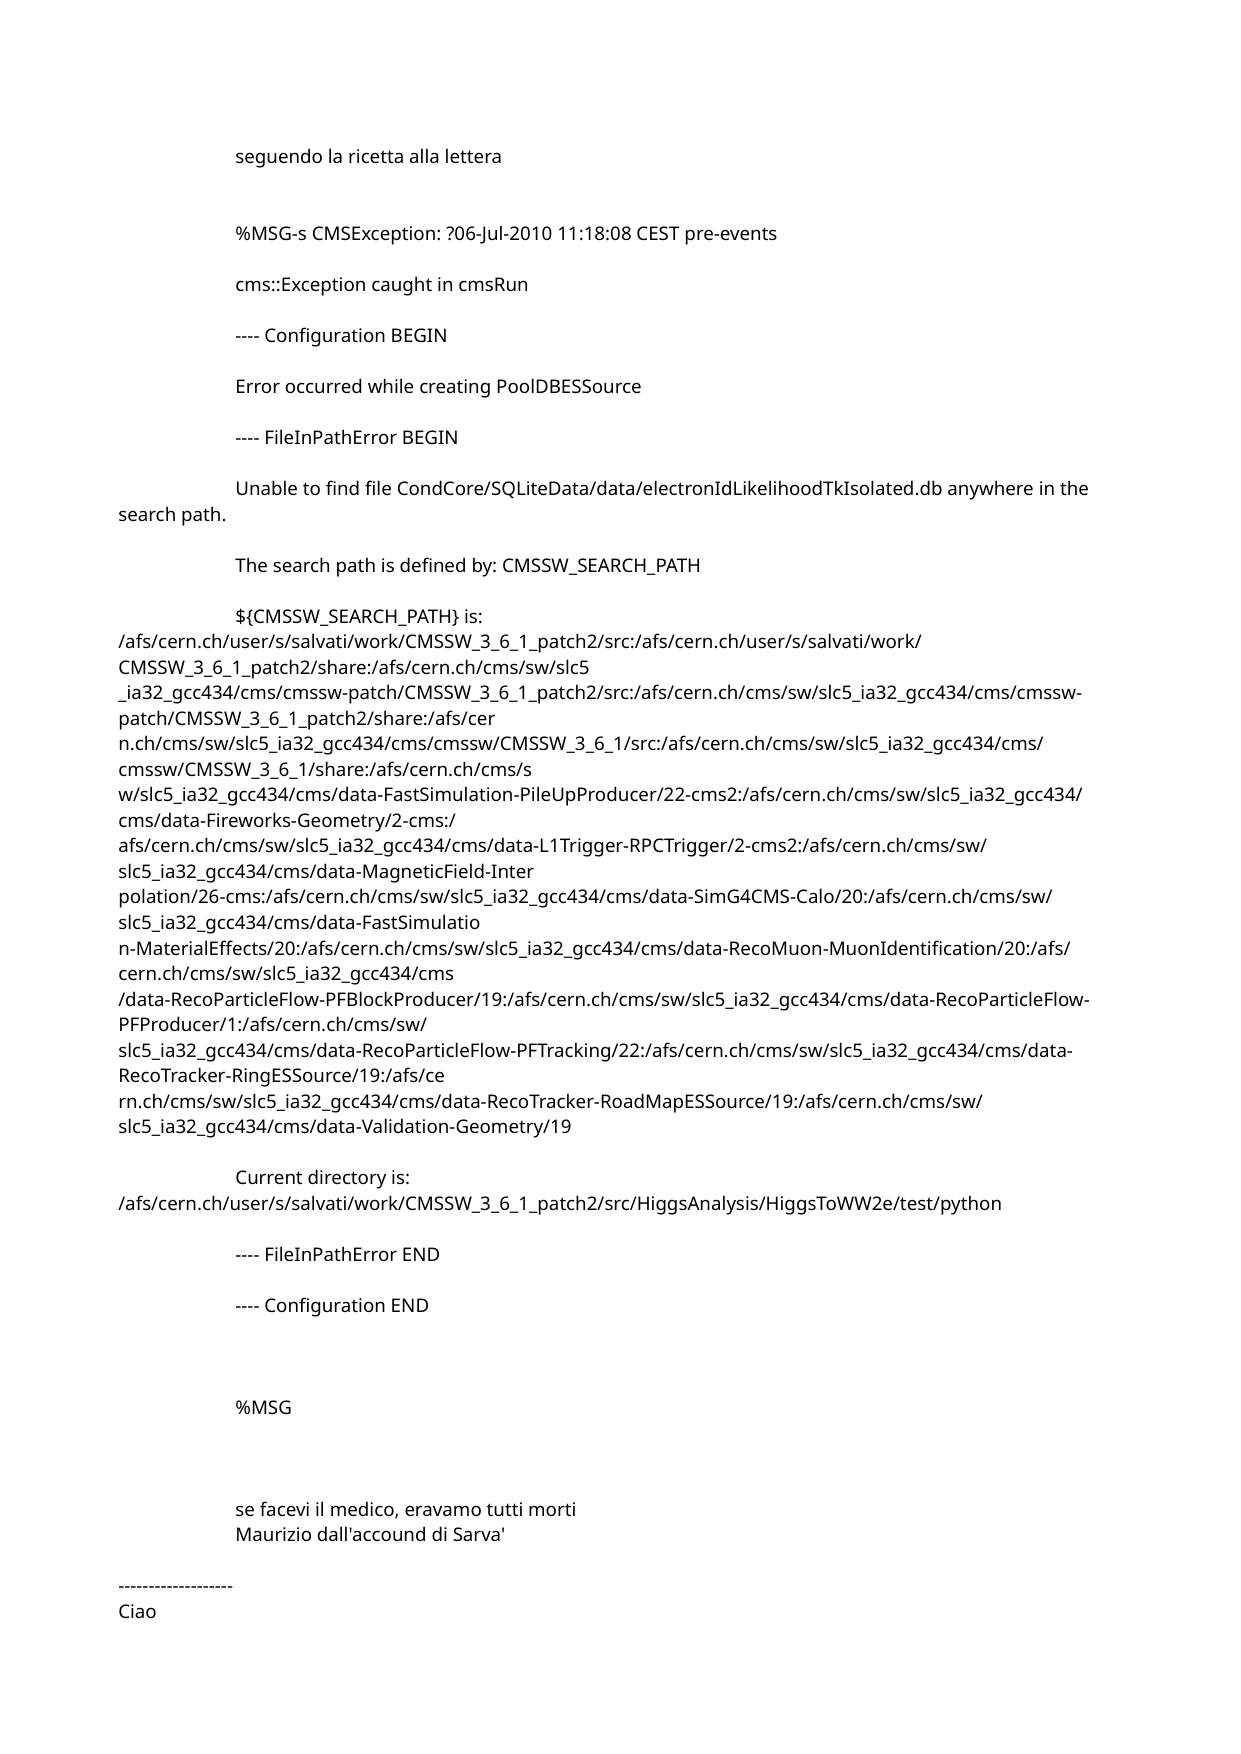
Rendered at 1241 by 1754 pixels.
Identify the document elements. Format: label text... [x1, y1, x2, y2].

text n.ch/cms/sw/slc5_ia32_gcc434/cms/cmssw/CMSSW_3_6_1/src:/afs/cern.ch/cms/sw/slc5_ia32_gcc434/cms/cmssw/CMSSW_3_6_1/share:/afs/cern.ch/cms/s [118, 731, 1122, 782]
text /data-RecoParticleFlow-PFBlockProducer/19:/afs/cern.ch/cms/sw/slc5_ia32_gcc434/cms/data-RecoParticleFlow-PFProducer/1:/afs/cern.ch/cms/sw/ [118, 986, 1122, 1037]
text afs/cern.ch/cms/sw/slc5_ia32_gcc434/cms/data-L1Trigger-RPCTrigger/2-cms2:/afs/cern.ch/cms/sw/slc5_ia32_gcc434/cms/data-MagneticField-Inter [118, 833, 1122, 884]
text Unable to find file CondCore/SQLiteData/data/electronIdLikelihoodTkIsolated.db anywhere in the search path. [118, 475, 1122, 526]
text ---- Configuration BEGIN [118, 322, 1122, 348]
text _ia32_gcc434/cms/cmssw-patch/CMSSW_3_6_1_patch2/src:/afs/cern.ch/cms/sw/slc5_ia32_gcc434/cms/cmssw-patch/CMSSW_3_6_1_patch2/share:/afs/cer [118, 679, 1122, 731]
text Current directory is: [118, 1164, 1122, 1190]
text /afs/cern.ch/user/s/salvati/work/CMSSW_3_6_1_patch2/src:/afs/cern.ch/user/s/salvati/work/CMSSW_3_6_1_patch2/share:/afs/cern.ch/cms/sw/slc5 [118, 628, 1122, 679]
text w/slc5_ia32_gcc434/cms/data-FastSimulation-PileUpProducer/22-cms2:/afs/cern.ch/cms/sw/slc5_ia32_gcc434/cms/data-Fireworks-Geometry/2-cms:/ [118, 782, 1122, 833]
text ---- Configuration END [118, 1292, 1122, 1318]
text ------------------- [118, 1573, 1122, 1598]
text ---- FileInPathError END [118, 1241, 1122, 1267]
text polation/26-cms:/afs/cern.ch/cms/sw/slc5_ia32_gcc434/cms/data-SimG4CMS-Calo/20:/afs/cern.ch/cms/sw/slc5_ia32_gcc434/cms/data-FastSimulatio [118, 884, 1122, 935]
text ${CMSSW_SEARCH_PATH} is: [118, 603, 1122, 628]
text ---- FileInPathError BEGIN [118, 424, 1122, 450]
text Ciao [118, 1598, 1122, 1624]
text cms::Exception caught in cmsRun [118, 271, 1122, 297]
text rn.ch/cms/sw/slc5_ia32_gcc434/cms/data-RecoTracker-RoadMapESSource/19:/afs/cern.ch/cms/sw/slc5_ia32_gcc434/cms/data-Validation-Geometry/19 [118, 1088, 1122, 1139]
text slc5_ia32_gcc434/cms/data-RecoParticleFlow-PFTracking/22:/afs/cern.ch/cms/sw/slc5_ia32_gcc434/cms/data-RecoTracker-RingESSource/19:/afs/ce [118, 1037, 1122, 1088]
text n-MaterialEffects/20:/afs/cern.ch/cms/sw/slc5_ia32_gcc434/cms/data-RecoMuon-MuonIdentification/20:/afs/cern.ch/cms/sw/slc5_ia32_gcc434/cms [118, 935, 1122, 986]
text The search path is defined by: CMSSW_SEARCH_PATH [118, 552, 1122, 577]
text Error occurred while creating PoolDBESSource [118, 373, 1122, 399]
text /afs/cern.ch/user/s/salvati/work/CMSSW_3_6_1_patch2/src/HiggsAnalysis/HiggsToWW2e/test/python [118, 1190, 1122, 1216]
text Maurizio dall'accound di Sarva' [118, 1522, 1122, 1573]
text %MSG [118, 1394, 1122, 1420]
text se facevi il medico, eravamo tutti morti [118, 1496, 1122, 1522]
text %MSG-s CMSException: ?06-Jul-2010 11:18:08 CEST pre-events [118, 220, 1122, 246]
text seguendo la ricetta alla lettera [118, 144, 1122, 169]
